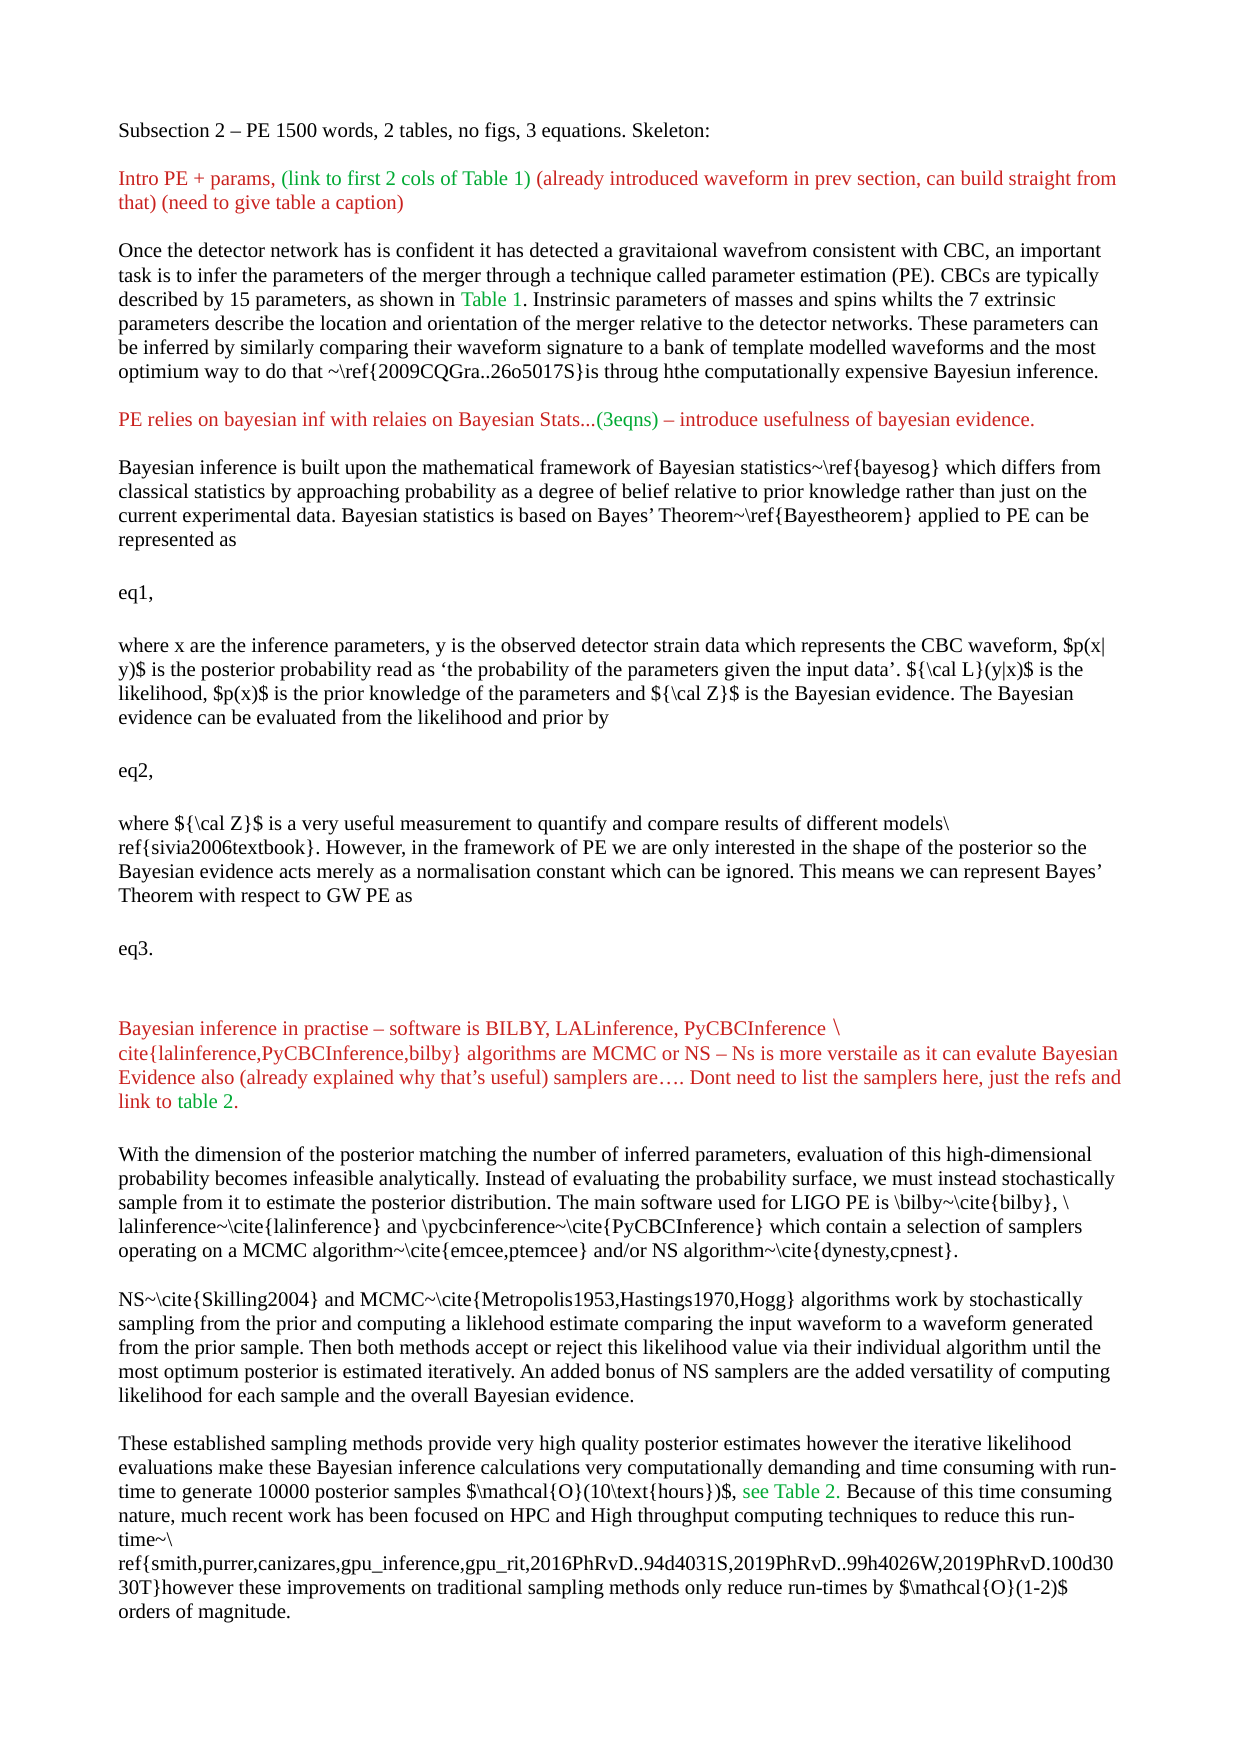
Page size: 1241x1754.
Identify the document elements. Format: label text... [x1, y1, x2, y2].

text With the dimension of the posterior matching the number of inferred parameters, evaluation of this high-dimensional probability becomes infeasible analytically. Instead of evaluating the probability surface, we must instead stochastically sample from it to estimate the posterior distribution. The main software used for LIGO PE is \bilby~\cite{bilby}, \lalinference~\cite{lalinference} and \pycbcinference~\cite{PyCBCInference} which contain a selection of samplers operating on a MCMC algorithm~\cite{emcee,ptemcee} and/or NS algorithm~\cite{dynesty,cpnest}. [118, 1142, 1122, 1262]
text Bayesian inference in practise – software is BILBY, LALinference, PyCBCInference \cite{lalinference,PyCBCInference,bilby} algorithms are MCMC or NS – Ns is more verstaile as it can evalute Bayesian Evidence also (already explained why that’s useful) samplers are…. Dont need to list the samplers here, just the refs and link to table 2. [118, 1012, 1122, 1113]
text Intro PE + params, (link to first 2 cols of Table 1) (already introduced waveform in prev section, can build straight from that) (need to give table a caption) [118, 166, 1122, 214]
text PE relies on bayesian inf with relaies on Bayesian Stats...(3eqns) – introduce usefulness of bayesian evidence. [118, 407, 1122, 431]
text eq2, [118, 758, 1122, 782]
text Subsection 2 – PE 1500 words, 2 tables, no figs, 3 equations. Skeleton: [118, 118, 1122, 142]
text NS~\cite{Skilling2004} and MCMC~\cite{Metropolis1953,Hastings1970,Hogg} algorithms work by stochastically sampling from the prior and computing a liklehood estimate comparing the input waveform to a waveform generated from the prior sample. Then both methods accept or reject this likelihood value via their individual algorithm until the most optimum posterior is estimated iteratively. An added bonus of NS samplers are the added versatility of computing likelihood for each sample and the overall Bayesian evidence. [118, 1287, 1122, 1407]
text where x are the inference parameters, y is the observed detector strain data which represents the CBC waveform, $p(x|y)$ is the posterior probability read as ‘the probability of the parameters given the input data’. ${\cal L}(y|x)$ is the likelihood, $p(x)$ is the prior knowledge of the parameters and ${\cal Z}$ is the Bayesian evidence. The Bayesian evidence can be evaluated from the likelihood and prior by [118, 633, 1122, 729]
text Once the detector network has is confident it has detected a gravitaional wavefrom consistent with CBC, an important task is to infer the parameters of the merger through a technique called parameter estimation (PE). CBCs are typically described by 15 parameters, as shown in Table 1. Instrinsic parameters of masses and spins whilts the 7 extrinsic parameters describe the location and orientation of the merger relative to the detector networks. These parameters can be inferred by similarly comparing their waveform signature to a bank of template modelled waveforms and the most optimium way to do that ~\ref{2009CQGra..26o5017S}is throug hthe computationally expensive Bayesiun inference. [118, 238, 1122, 383]
text Bayesian inference is built upon the mathematical framework of Bayesian statistics~\ref{bayesog} which differs from classical statistics by approaching probability as a degree of belief relative to prior knowledge rather than just on the current experimental data. Bayesian statistics is based on Bayes’ Theorem~\ref{Bayestheorem} applied to PE can be represented as [118, 455, 1122, 551]
text eq3. [118, 936, 1122, 960]
text eq1, [118, 580, 1122, 604]
text where ${\cal Z}$ is a very useful measurement to quantify and compare results of different models\ref{sivia2006textbook}. However, in the framework of PE we are only interested in the shape of the posterior so the Bayesian evidence acts merely as a normalisation constant which can be ignored. This means we can represent Bayes’ Theorem with respect to GW PE as [118, 811, 1122, 907]
text These established sampling methods provide very high quality posterior estimates however the iterative likelihood evaluations make these Bayesian inference calculations very computationally demanding and time consuming with run-time to generate 10000 posterior samples $\mathcal{O}(10\text{hours})$, see Table 2. Because of this time consuming nature, much recent work has been focused on HPC and High throughput computing techniques to reduce this run-time~\ref{smith,purrer,canizares,gpu_inference,gpu_rit,2016PhRvD..94d4031S,2019PhRvD..99h4026W,2019PhRvD.100d3030T}however these improvements on traditional sampling methods only reduce run-times by $\mathcal{O}(1-2)$ orders of magnitude. [118, 1431, 1122, 1623]
